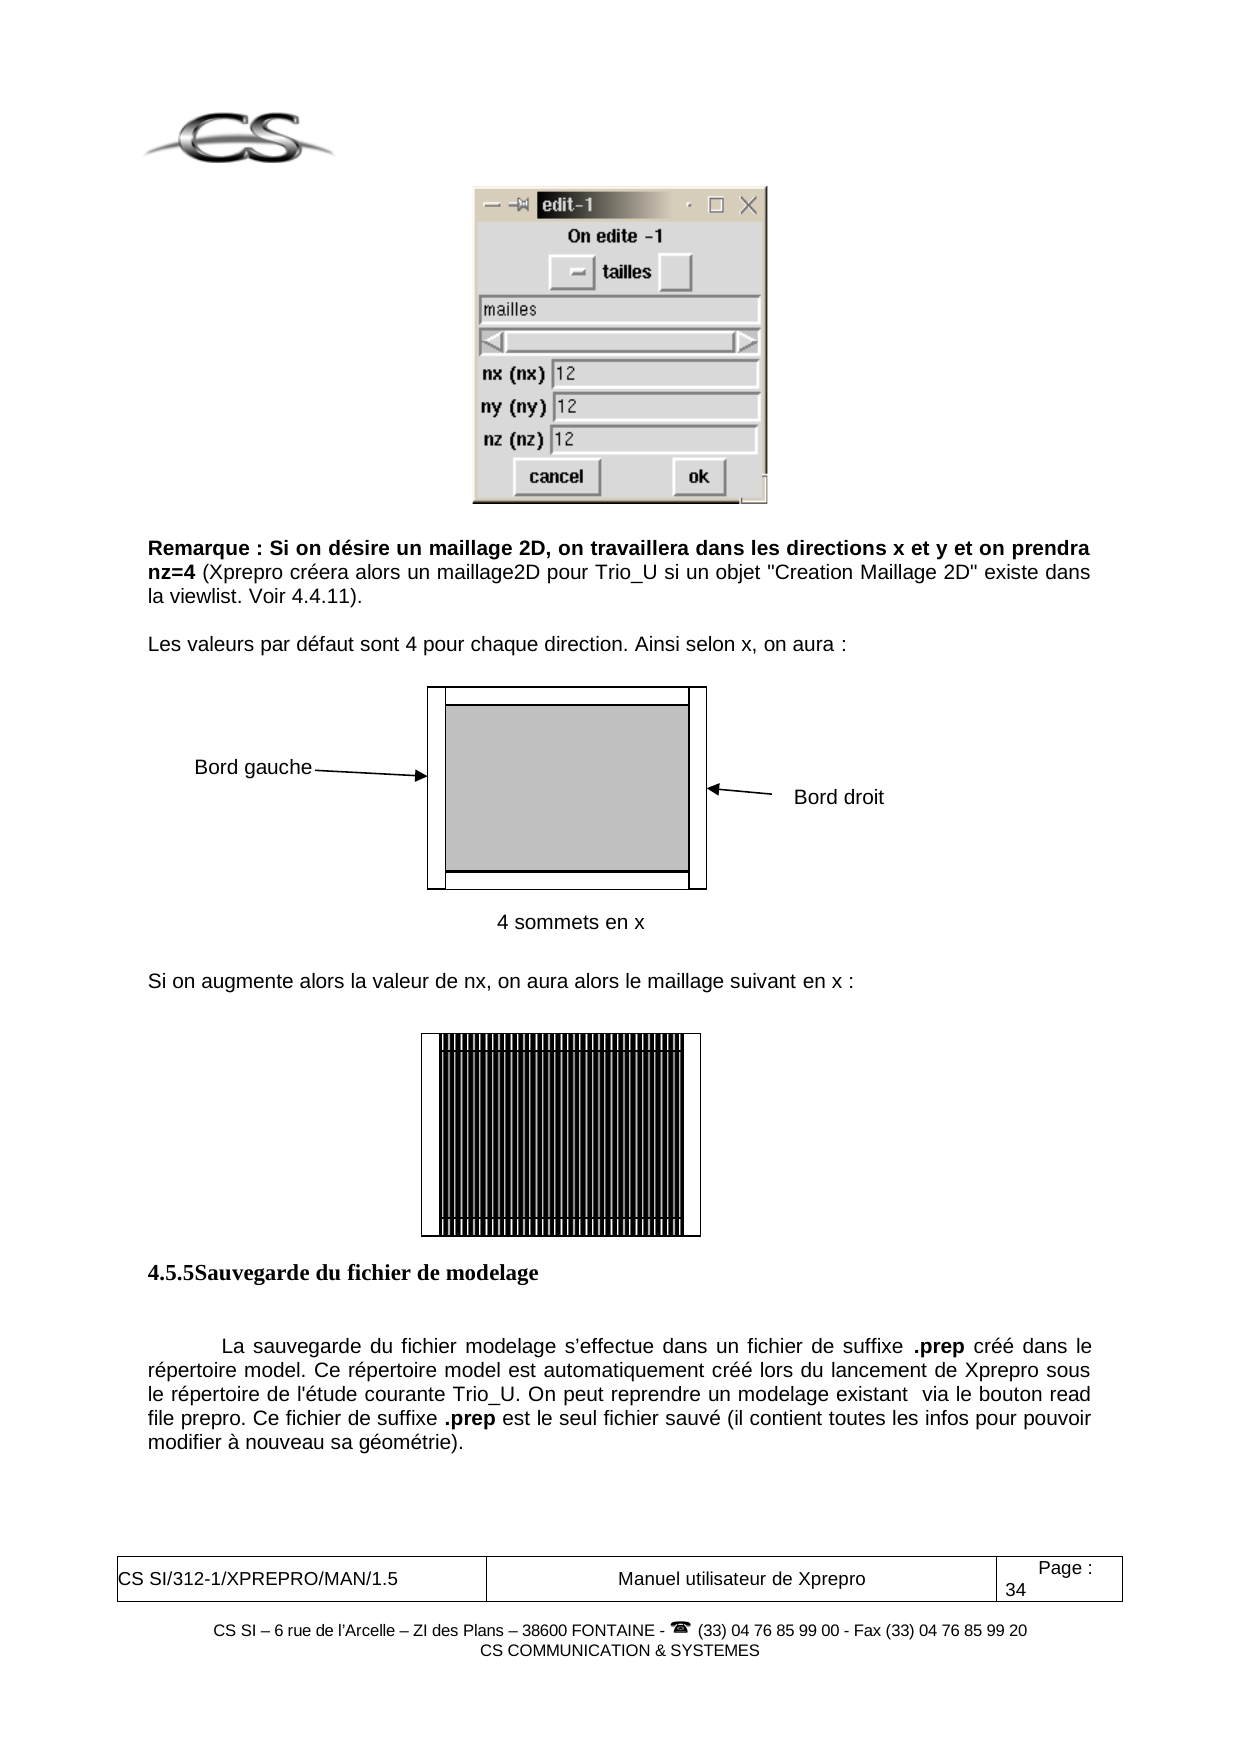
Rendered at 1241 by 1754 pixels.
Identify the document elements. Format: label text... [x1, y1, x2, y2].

picture [440, 1052, 682, 1217]
text La sauvegarde du fichier modelage s’effectue dans un fichier de suffixe .prep créé dans le répertoire model. Ce répertoire model est automatiquement créé lors du lancement de Xprepro sous le répertoire de l'étude courante Trio_U. On peut reprendre un modelage existant via le bouton read file prepro. Ce fichier de suffixe .prep est le seul fichier sauvé (il contient toutes les infos pour pouvoir modifier à nouveau sa géométrie). [148, 1334, 1092, 1454]
subtitle Sauvegarde du fichier de modelage [148, 1258, 1092, 1285]
text Si on augmente alors la valeur de nx, on aura alors le maillage suivant en x : [148, 969, 1092, 993]
picture [133, 106, 350, 172]
text Bord droit [794, 784, 963, 809]
text Remarque : Si on désire un maillage 2D, on travaillera dans les directions x et y et on prendra nz=4 (Xprepro créera alors un maillage2D pour Trio_U si un objet "Creation Maillage 2D" existe dans la viewlist. Voir 4.4.11). [148, 536, 1092, 608]
picture [440, 1219, 682, 1235]
text 4 sommets en x [497, 910, 667, 934]
picture [440, 1034, 682, 1050]
text Bord gauche [194, 755, 364, 779]
text Les valeurs par défaut sont 4 pour chaque direction. Ainsi selon x, on aura : [148, 632, 1092, 656]
picture [472, 186, 768, 504]
